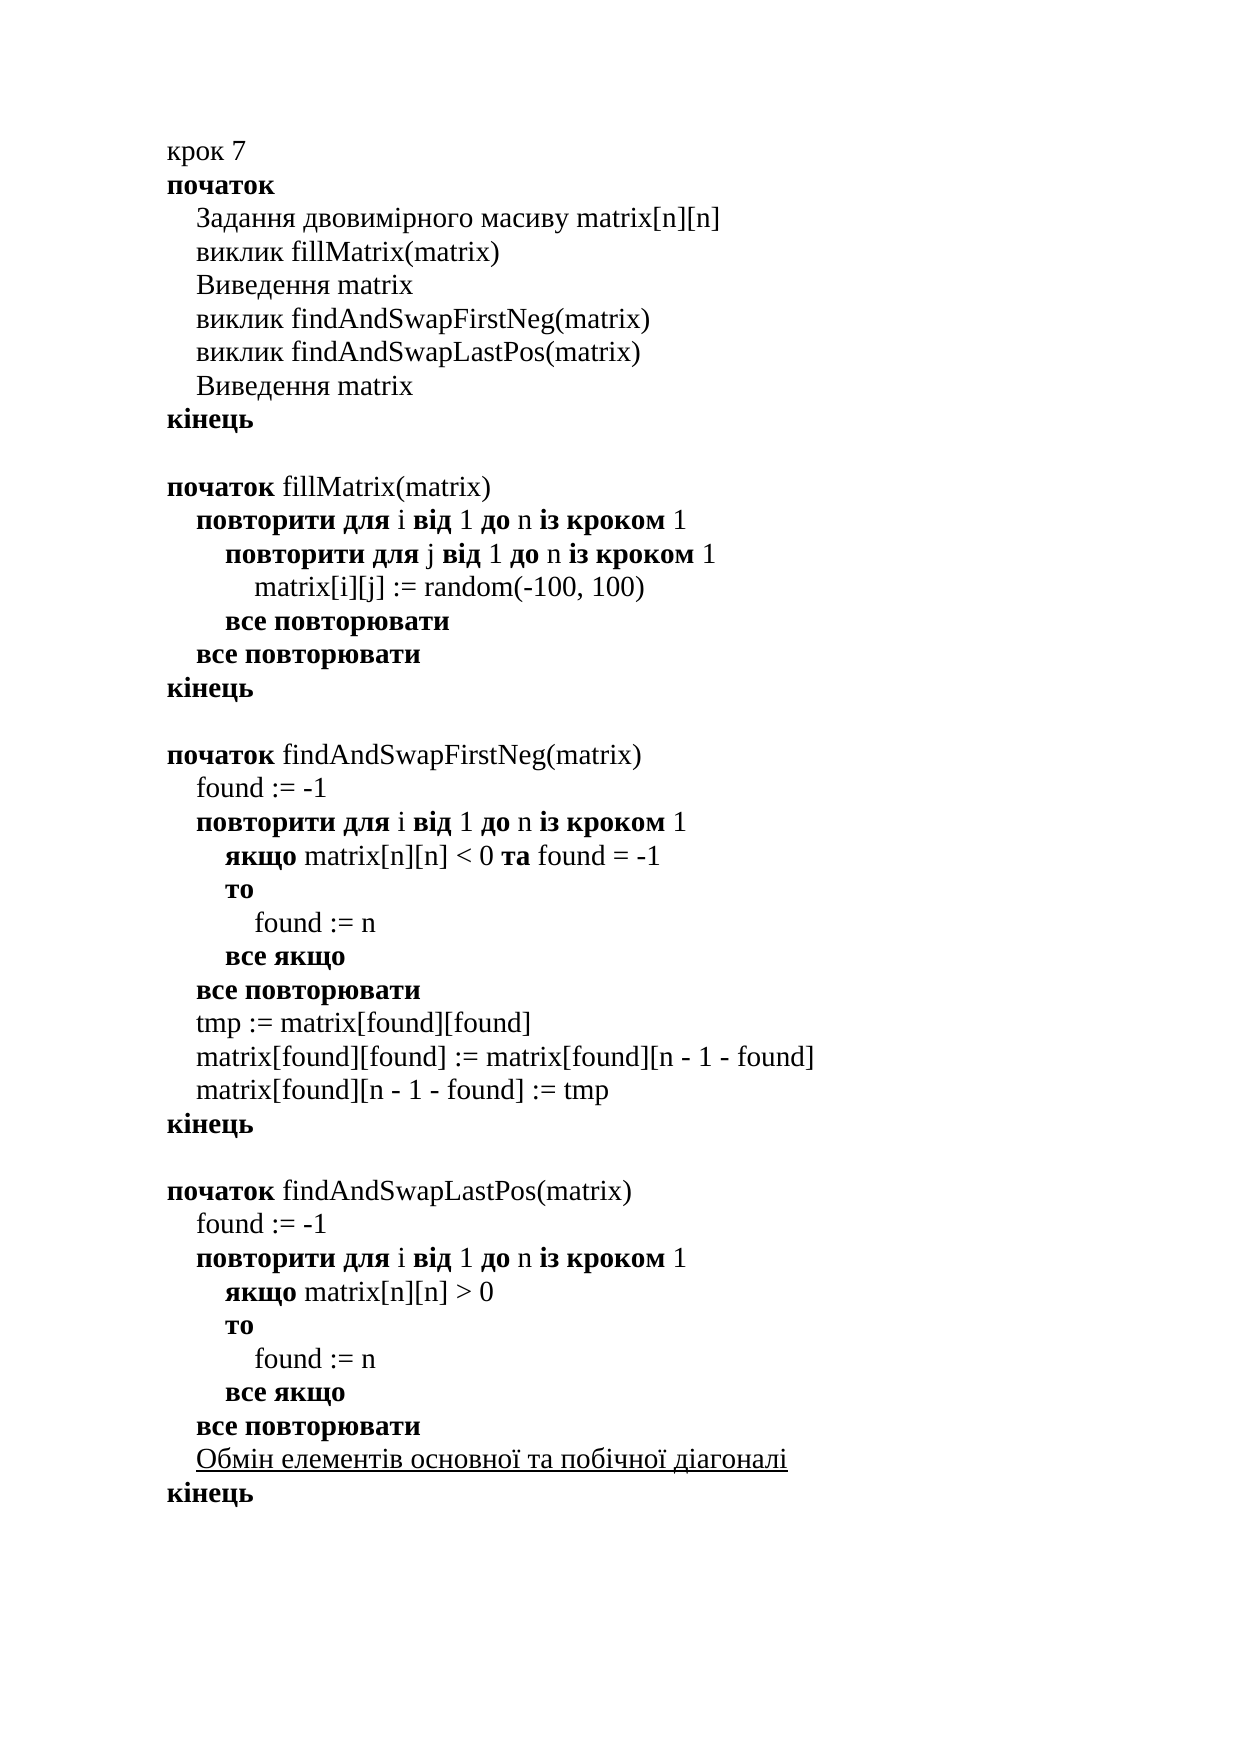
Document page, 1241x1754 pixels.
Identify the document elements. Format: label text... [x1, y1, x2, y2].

text tmp := matrix[found][found] [167, 1005, 1163, 1039]
text кінець [167, 1106, 1163, 1139]
text початок fillMatrix(matrix) [167, 469, 1163, 502]
text повторити для j від 1 до n із кроком 1 [167, 536, 1163, 569]
text Обмін елементів основної та побічної діагоналі [167, 1441, 1163, 1475]
text found := n [167, 905, 1163, 938]
text Виведення matrix [167, 368, 1163, 402]
text то [167, 871, 1163, 905]
text кінець [167, 402, 1163, 435]
text все якщо [167, 1374, 1163, 1408]
text кінець [167, 1475, 1163, 1508]
text все якщо [167, 938, 1163, 972]
text все повторювати [167, 972, 1163, 1005]
text якщо matrix[n][n] < 0 та found = -1 [167, 838, 1163, 871]
text початок findAndSwapFirstNeg(matrix) [167, 737, 1163, 771]
text виклик findAndSwapFirstNeg(matrix) [167, 301, 1163, 334]
text matrix[i][j] := random(-100, 100) [167, 569, 1163, 603]
text все повторювати [167, 636, 1163, 670]
text то [167, 1307, 1163, 1341]
text found := -1 [167, 1207, 1163, 1240]
text якщо matrix[n][n] > 0 [167, 1274, 1163, 1307]
text found := n [167, 1341, 1163, 1374]
text початок findAndSwapLastPos(matrix) [167, 1173, 1163, 1207]
text виклик findAndSwapLastPos(matrix) [167, 334, 1163, 368]
text початок [167, 167, 1163, 200]
text Задання двовимірного масиву matrix[n][n] [167, 200, 1163, 234]
text все повторювати [167, 1408, 1163, 1441]
text Виведення matrix [167, 267, 1163, 301]
text повторити для i від 1 до n із кроком 1 [167, 804, 1163, 838]
text found := -1 [167, 771, 1163, 804]
text виклик fillMatrix(matrix) [167, 234, 1163, 267]
text повторити для i від 1 до n із кроком 1 [167, 1240, 1163, 1274]
text matrix[found][n - 1 - found] := tmp [167, 1072, 1163, 1106]
text повторити для i від 1 до n із кроком 1 [167, 502, 1163, 536]
text кінець [167, 670, 1163, 703]
text matrix[found][found] := matrix[found][n - 1 - found] [167, 1039, 1163, 1072]
text все повторювати [167, 603, 1163, 636]
text крок 7 [167, 133, 1163, 167]
